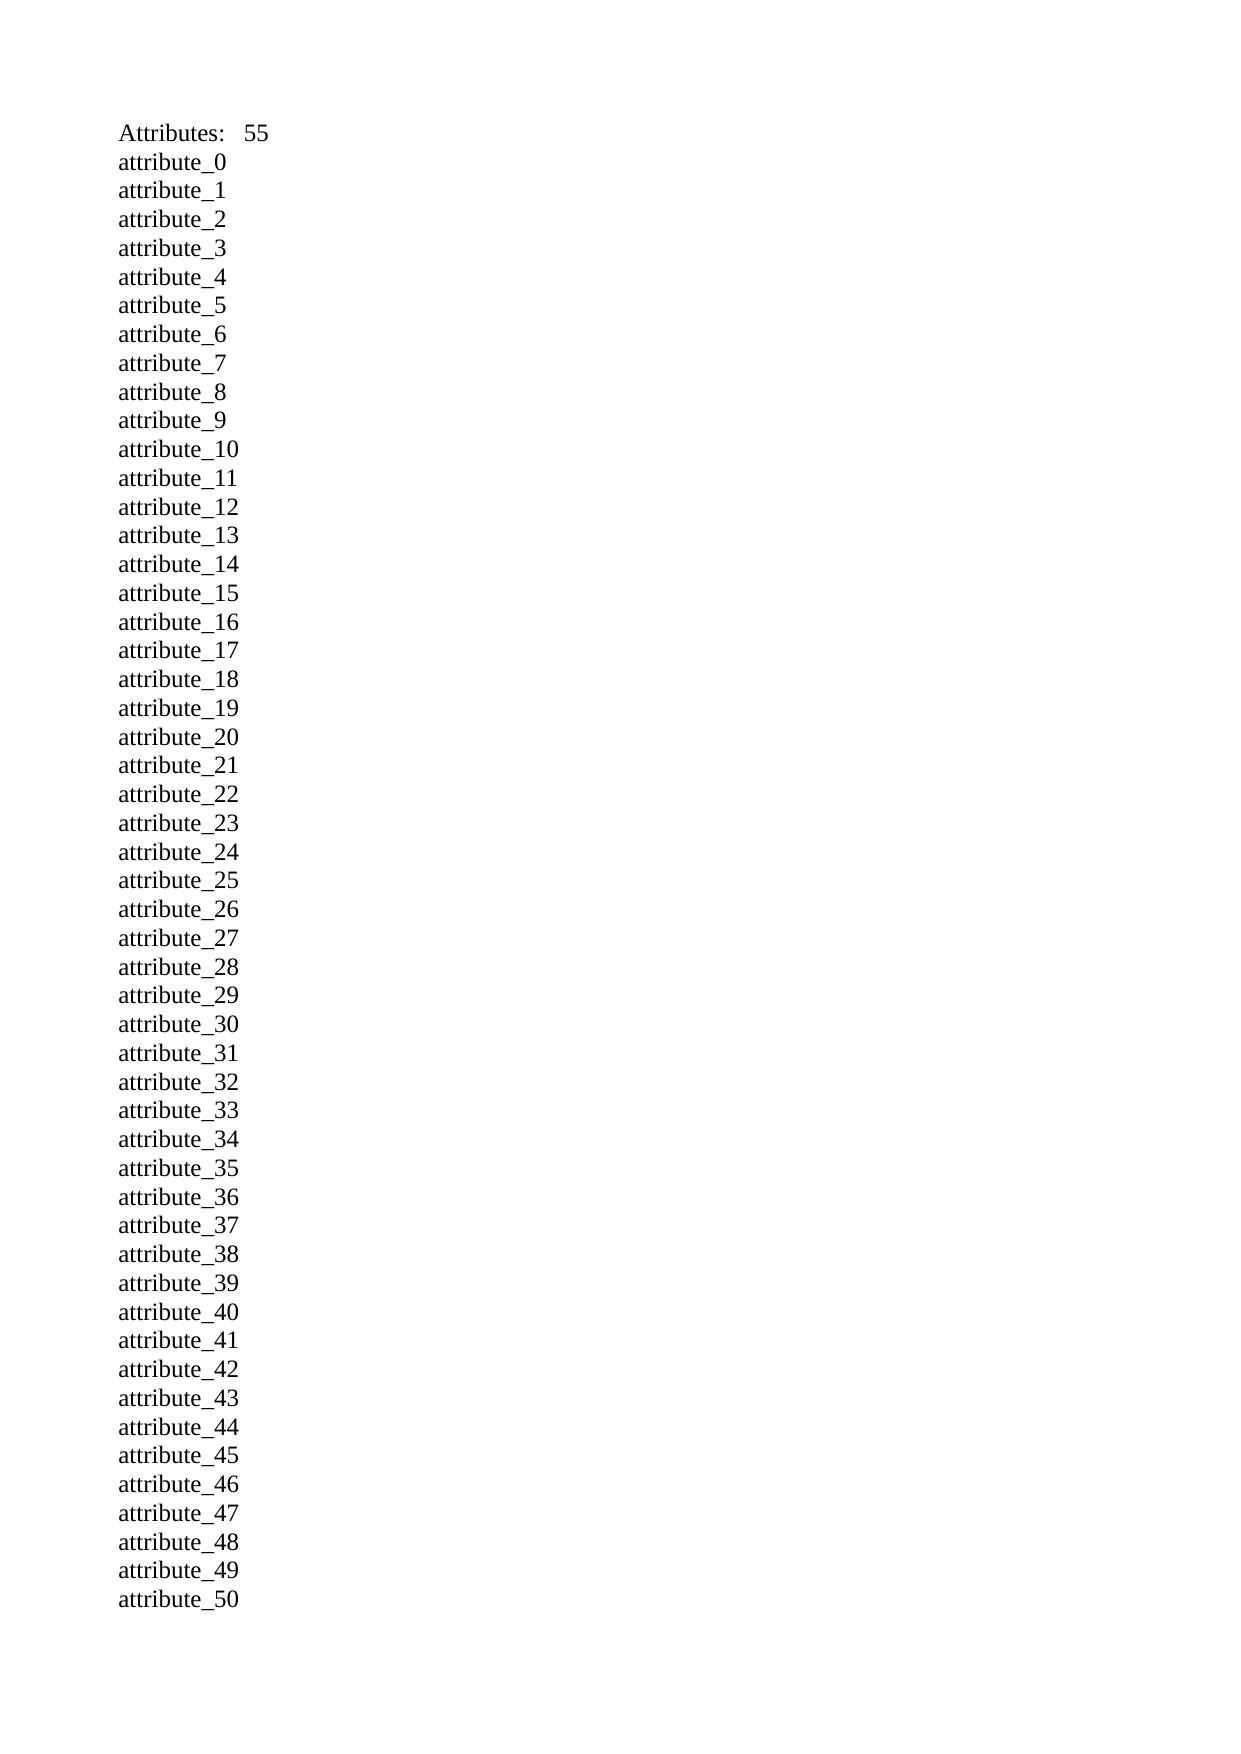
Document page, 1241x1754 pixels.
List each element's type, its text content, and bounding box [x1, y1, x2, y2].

text attribute_47 [118, 1498, 1122, 1527]
text attribute_24 [118, 837, 1122, 866]
text attribute_0 [118, 147, 1122, 176]
text attribute_39 [118, 1268, 1122, 1297]
text attribute_5 [118, 291, 1122, 319]
text attribute_2 [118, 204, 1122, 233]
text attribute_25 [118, 866, 1122, 894]
text attribute_18 [118, 664, 1122, 693]
text attribute_14 [118, 549, 1122, 578]
text attribute_11 [118, 463, 1122, 492]
text attribute_35 [118, 1153, 1122, 1182]
text attribute_28 [118, 952, 1122, 981]
text attribute_26 [118, 894, 1122, 923]
text attribute_45 [118, 1441, 1122, 1469]
text attribute_3 [118, 233, 1122, 262]
text attribute_38 [118, 1239, 1122, 1268]
text attribute_22 [118, 779, 1122, 808]
text Attributes: 55 [118, 118, 1122, 147]
text attribute_17 [118, 636, 1122, 664]
text attribute_48 [118, 1527, 1122, 1556]
text attribute_29 [118, 981, 1122, 1009]
text attribute_37 [118, 1211, 1122, 1239]
text attribute_33 [118, 1096, 1122, 1124]
text attribute_6 [118, 319, 1122, 348]
text attribute_46 [118, 1469, 1122, 1498]
text attribute_34 [118, 1124, 1122, 1153]
text attribute_44 [118, 1412, 1122, 1441]
text attribute_27 [118, 923, 1122, 952]
text attribute_4 [118, 262, 1122, 291]
text attribute_36 [118, 1182, 1122, 1211]
text attribute_41 [118, 1326, 1122, 1354]
text attribute_19 [118, 693, 1122, 722]
text attribute_15 [118, 578, 1122, 607]
text attribute_10 [118, 434, 1122, 463]
text attribute_1 [118, 176, 1122, 204]
text attribute_50 [118, 1584, 1122, 1613]
text attribute_20 [118, 722, 1122, 751]
text attribute_49 [118, 1556, 1122, 1584]
text attribute_9 [118, 406, 1122, 434]
text attribute_12 [118, 492, 1122, 521]
text attribute_13 [118, 521, 1122, 549]
text attribute_8 [118, 377, 1122, 406]
text attribute_42 [118, 1354, 1122, 1383]
text attribute_30 [118, 1009, 1122, 1038]
text attribute_23 [118, 808, 1122, 837]
text attribute_43 [118, 1383, 1122, 1412]
text attribute_32 [118, 1067, 1122, 1096]
text attribute_21 [118, 751, 1122, 779]
text attribute_40 [118, 1297, 1122, 1326]
text attribute_16 [118, 607, 1122, 636]
text attribute_7 [118, 348, 1122, 377]
text attribute_31 [118, 1038, 1122, 1067]
